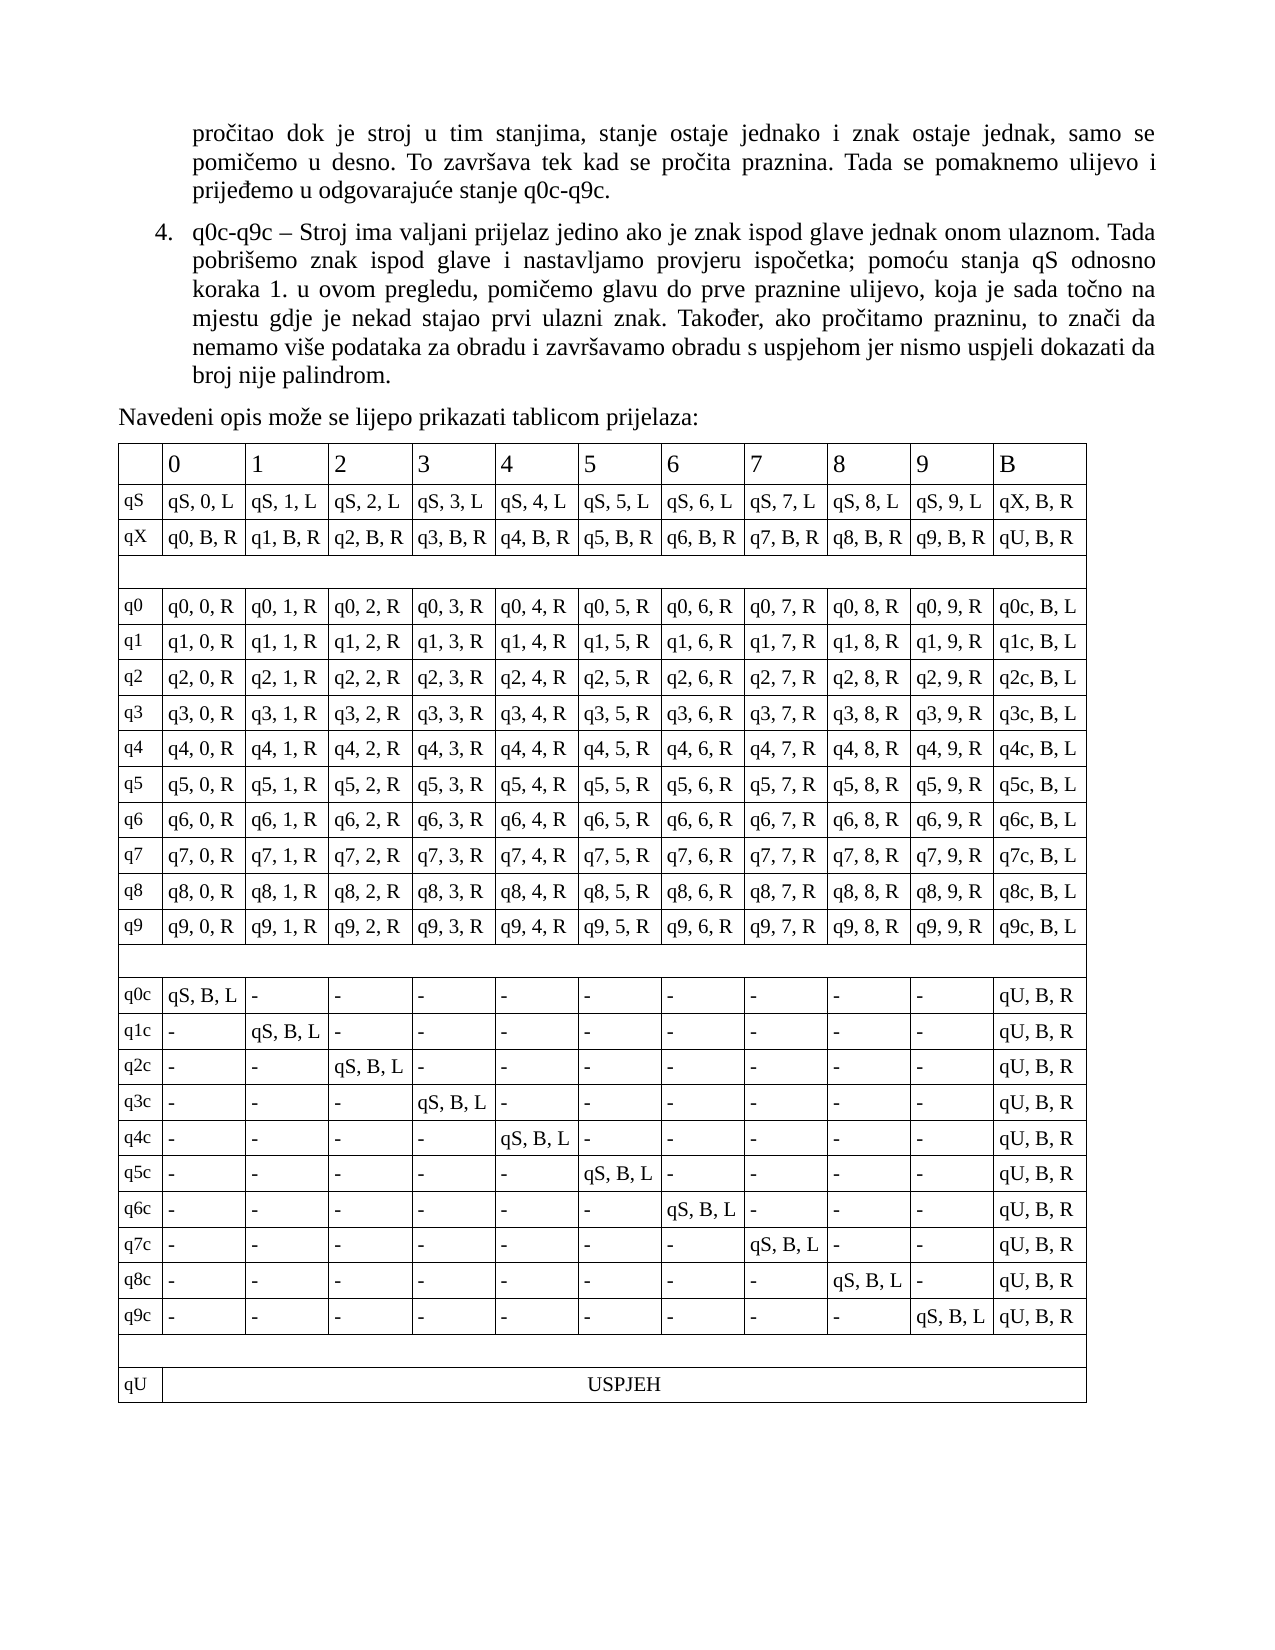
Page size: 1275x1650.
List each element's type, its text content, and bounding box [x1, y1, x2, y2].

table_cell - [329, 1156, 412, 1191]
table_cell - [579, 1050, 661, 1084]
table_cell - [246, 978, 328, 1013]
table_cell q1c, B, L [994, 625, 1086, 659]
table_cell q6, 5, R [579, 803, 661, 837]
table_cell - [163, 1263, 245, 1298]
table_cell q8, 0, R [163, 874, 245, 908]
table_cell q0, 9, R [911, 589, 993, 623]
table_cell q4, 0, R [163, 731, 245, 766]
table_cell qS, 3, L [413, 485, 495, 519]
table_cell - [329, 1263, 412, 1298]
table_cell - [911, 1263, 993, 1298]
table_cell - [413, 1299, 495, 1333]
table_cell q1, 8, R [828, 625, 910, 659]
table_cell qX, B, R [994, 485, 1086, 519]
table_cell - [828, 1050, 910, 1084]
table_cell q5c [119, 1156, 162, 1191]
table_cell qU, B, R [994, 520, 1086, 555]
list q0c-q9c – Stroj ima valjani prijelaz jedino ako je znak ispod glave jednak onom ulaznom. Tada pobrišemo znak ispod glave i nastavljamo provjeru ispočetka; pomoću stanja qS odnosno koraka 1. u ovom pregledu, pomičemo glavu do prve praznine ulijevo, koja je sada točno na mjestu gdje je nekad stajao prvi ulazni znak. Također, ako pročitamo prazninu, to znači da nemamo više podataka za obradu i završavamo obradu s uspjehom jer nismo uspjeli dokazati da broj nije palindrom. [154, 217, 1157, 389]
table_header 6 [662, 444, 744, 483]
table_cell - [662, 1014, 744, 1048]
table_cell q5, 2, R [329, 767, 412, 802]
table_cell q0, 3, R [413, 589, 495, 623]
table_cell q4, 6, R [662, 731, 744, 766]
table_cell q3, 4, R [496, 696, 578, 730]
table_cell - [745, 1050, 827, 1084]
table_header 0 [163, 444, 245, 483]
table_cell q8, 1, R [246, 874, 328, 908]
table_cell qS, B, L [329, 1050, 412, 1084]
table_cell q5, 9, R [911, 767, 993, 802]
table_header 1 [246, 444, 328, 483]
table_cell q3c, B, L [994, 696, 1086, 730]
table_cell - [662, 1050, 744, 1084]
table_cell q6c [119, 1192, 162, 1227]
table_cell - [246, 1085, 328, 1120]
table_cell - [496, 1192, 578, 1227]
table_cell q4, 2, R [329, 731, 412, 766]
table_cell - [662, 1299, 744, 1333]
table_header 9 [911, 444, 993, 483]
table_cell qS, 4, L [496, 485, 578, 519]
table_cell - [911, 1192, 993, 1227]
table_cell q8c, B, L [994, 874, 1086, 908]
table_cell qS, 7, L [745, 485, 827, 519]
table_cell q8, 5, R [579, 874, 661, 908]
table_cell - [745, 1263, 827, 1298]
table_cell q0, 5, R [579, 589, 661, 623]
table_cell q3c [119, 1085, 162, 1120]
table_cell qU, B, R [994, 1156, 1086, 1191]
table_cell q2, 7, R [745, 660, 827, 695]
table_cell - [579, 1192, 661, 1227]
table_cell qS, 9, L [911, 485, 993, 519]
table_cell q4, 9, R [911, 731, 993, 766]
table_cell q0, 7, R [745, 589, 827, 623]
table_cell - [579, 1085, 661, 1120]
table_cell q2, 5, R [579, 660, 661, 695]
table_cell - [828, 1156, 910, 1191]
table_cell - [413, 1263, 495, 1298]
table_cell q5, 1, R [246, 767, 328, 802]
table_cell q6, 3, R [413, 803, 495, 837]
table_cell - [163, 1014, 245, 1048]
table_header 4 [496, 444, 578, 483]
table_cell q4, 7, R [745, 731, 827, 766]
table_cell - [828, 978, 910, 1013]
table_cell qU, B, R [994, 978, 1086, 1013]
table_cell q3 [119, 696, 162, 730]
table_cell q9, 4, R [496, 910, 578, 944]
table_cell q1, 5, R [579, 625, 661, 659]
table_cell - [828, 1085, 910, 1120]
table_cell q0c [119, 978, 162, 1013]
table_cell q5 [119, 767, 162, 802]
table_cell q4, 5, R [579, 731, 661, 766]
table_cell - [329, 1121, 412, 1155]
table_cell qS, 0, L [163, 485, 245, 519]
table_cell q8, 4, R [496, 874, 578, 908]
table_cell q3, 1, R [246, 696, 328, 730]
table_cell q1 [119, 625, 162, 659]
table_cell q0, 1, R [246, 589, 328, 623]
table_cell q6, 8, R [828, 803, 910, 837]
table_cell - [828, 1121, 910, 1155]
table_cell - [745, 1085, 827, 1120]
table_cell q5, 4, R [496, 767, 578, 802]
table_cell - [662, 1085, 744, 1120]
table_cell qS, B, L [163, 978, 245, 1013]
table_cell q9 [119, 910, 162, 944]
table_cell q2c [119, 1050, 162, 1084]
table_cell - [496, 1263, 578, 1298]
table_cell q0, 0, R [163, 589, 245, 623]
table_cell q2, 3, R [413, 660, 495, 695]
table_cell q6, 7, R [745, 803, 827, 837]
table_cell q9, B, R [911, 520, 993, 555]
table_cell q5, B, R [579, 520, 661, 555]
table_cell - [662, 1156, 744, 1191]
list pročitao dok je stroj u tim stanjima, stanje ostaje jednako i znak ostaje jednak, samo se pomičemo u desno. To završava tek kad se pročita praznina. Tada se pomaknemo ulijevo i prijeđemo u odgovarajuće stanje q0c-q9c. [154, 118, 1157, 204]
table_cell q9, 7, R [745, 910, 827, 944]
table_cell - [329, 978, 412, 1013]
table_cell q2, 9, R [911, 660, 993, 695]
table_cell - [911, 1014, 993, 1048]
table_cell q2, 2, R [329, 660, 412, 695]
table_cell q2, 6, R [662, 660, 744, 695]
table_cell q7, 5, R [579, 838, 661, 873]
table_cell qS, 6, L [662, 485, 744, 519]
table_cell - [579, 1299, 661, 1333]
table_cell q7, 1, R [246, 838, 328, 873]
table_cell qS, B, L [496, 1121, 578, 1155]
table_cell - [246, 1121, 328, 1155]
table_cell q1, 6, R [662, 625, 744, 659]
table_cell q7, 6, R [662, 838, 744, 873]
table_cell - [496, 1299, 578, 1333]
table_cell q3, 9, R [911, 696, 993, 730]
table_cell - [911, 978, 993, 1013]
table_cell qS, B, L [745, 1228, 827, 1262]
table_cell q2c, B, L [994, 660, 1086, 695]
table_cell - [413, 1156, 495, 1191]
table_cell q5, 5, R [579, 767, 661, 802]
table_cell q0c, B, L [994, 589, 1086, 623]
table_cell qU, B, R [994, 1299, 1086, 1333]
table_cell - [246, 1228, 328, 1262]
table_cell q1, B, R [246, 520, 328, 555]
table_cell q1, 7, R [745, 625, 827, 659]
table_cell q9, 2, R [329, 910, 412, 944]
table_cell q5, 7, R [745, 767, 827, 802]
table_cell q8, 7, R [745, 874, 827, 908]
table_cell qS, B, L [911, 1299, 993, 1333]
table_cell q6, 9, R [911, 803, 993, 837]
table_cell q8c [119, 1263, 162, 1298]
table_cell - [745, 978, 827, 1013]
table_cell - [246, 1192, 328, 1227]
table_cell q0, B, R [163, 520, 245, 555]
table_cell q9, 3, R [413, 910, 495, 944]
table_cell - [496, 1050, 578, 1084]
table_cell - [163, 1299, 245, 1333]
table_cell q3, 7, R [745, 696, 827, 730]
table_cell - [828, 1228, 910, 1262]
table_cell q8, 3, R [413, 874, 495, 908]
table_cell qU, B, R [994, 1121, 1086, 1155]
table_cell - [828, 1014, 910, 1048]
table_cell q6, 1, R [246, 803, 328, 837]
table_cell - [662, 978, 744, 1013]
table_cell q9c [119, 1299, 162, 1333]
table_cell - [163, 1050, 245, 1084]
table_cell - [911, 1085, 993, 1120]
table_cell q8, 8, R [828, 874, 910, 908]
table_cell q3, 2, R [329, 696, 412, 730]
table_cell q4, 1, R [246, 731, 328, 766]
table_cell qS [119, 485, 162, 519]
table_cell q4 [119, 731, 162, 766]
table_cell qS, B, L [662, 1192, 744, 1227]
table_cell - [745, 1156, 827, 1191]
table_cell q0, 8, R [828, 589, 910, 623]
text Navedeni opis može se lijepo prikazati tablicom prijelaza: [118, 402, 1157, 431]
table_cell - [413, 1228, 495, 1262]
table_cell q2, 4, R [496, 660, 578, 695]
table_cell q2, 1, R [246, 660, 328, 695]
table_cell - [413, 1014, 495, 1048]
table_cell q4c, B, L [994, 731, 1086, 766]
table_cell qS, 2, L [329, 485, 412, 519]
table_cell - [413, 978, 495, 1013]
table_cell USPJEH [163, 1368, 1086, 1402]
table_cell q5, 0, R [163, 767, 245, 802]
table_cell q7, 3, R [413, 838, 495, 873]
table_cell q0, 4, R [496, 589, 578, 623]
table_cell - [911, 1050, 993, 1084]
table_cell - [579, 1263, 661, 1298]
table_cell q9, 9, R [911, 910, 993, 944]
table_cell qS, B, L [413, 1085, 495, 1120]
table_cell - [329, 1014, 412, 1048]
table_cell q9, 6, R [662, 910, 744, 944]
table_cell - [246, 1263, 328, 1298]
table_cell qU, B, R [994, 1014, 1086, 1048]
table_cell q4, 8, R [828, 731, 910, 766]
table_cell - [745, 1192, 827, 1227]
table_cell - [579, 1014, 661, 1048]
table_cell [119, 1335, 1086, 1367]
table_cell qU [119, 1368, 162, 1402]
table_cell q7, 4, R [496, 838, 578, 873]
table_header 7 [745, 444, 827, 483]
table_cell - [329, 1299, 412, 1333]
table_cell - [911, 1228, 993, 1262]
table_header 2 [329, 444, 412, 483]
table_cell qU, B, R [994, 1085, 1086, 1120]
table_cell q8, 6, R [662, 874, 744, 908]
table_header [119, 444, 162, 483]
table_cell - [163, 1192, 245, 1227]
table_cell - [413, 1050, 495, 1084]
table_cell qS, 5, L [579, 485, 661, 519]
table_header 5 [579, 444, 661, 483]
table_cell q6 [119, 803, 162, 837]
table_cell - [163, 1228, 245, 1262]
table_cell q0 [119, 589, 162, 623]
table_cell q7, 9, R [911, 838, 993, 873]
table_cell - [246, 1299, 328, 1333]
table_cell qU, B, R [994, 1192, 1086, 1227]
table_cell q4, 4, R [496, 731, 578, 766]
table_cell - [163, 1085, 245, 1120]
table_cell q2, 8, R [828, 660, 910, 695]
table_cell qU, B, R [994, 1050, 1086, 1084]
table_cell q6, 0, R [163, 803, 245, 837]
table_cell q8, B, R [828, 520, 910, 555]
table_cell q4c [119, 1121, 162, 1155]
table_cell q7 [119, 838, 162, 873]
table_cell - [413, 1121, 495, 1155]
table_cell - [662, 1121, 744, 1155]
table_cell - [828, 1299, 910, 1333]
table_cell qU, B, R [994, 1228, 1086, 1262]
table_cell q5c, B, L [994, 767, 1086, 802]
table_cell q4, B, R [496, 520, 578, 555]
table_cell q7c, B, L [994, 838, 1086, 873]
table_cell q3, 3, R [413, 696, 495, 730]
table_cell q7, 8, R [828, 838, 910, 873]
table_cell - [163, 1121, 245, 1155]
table_cell q3, B, R [413, 520, 495, 555]
table_cell q9, 0, R [163, 910, 245, 944]
table_cell q2, 0, R [163, 660, 245, 695]
table_cell q6, 2, R [329, 803, 412, 837]
table_cell q1, 4, R [496, 625, 578, 659]
table_cell - [496, 1014, 578, 1048]
table_cell - [246, 1050, 328, 1084]
table_cell q7, 7, R [745, 838, 827, 873]
table_cell - [745, 1121, 827, 1155]
table_cell q9, 1, R [246, 910, 328, 944]
table_cell q7, B, R [745, 520, 827, 555]
table_cell q3, 5, R [579, 696, 661, 730]
table_cell - [496, 1156, 578, 1191]
table_cell - [496, 978, 578, 1013]
table_cell [119, 945, 1086, 977]
table_cell q1, 0, R [163, 625, 245, 659]
table_cell - [496, 1228, 578, 1262]
table_cell q5, 6, R [662, 767, 744, 802]
table_cell q7, 0, R [163, 838, 245, 873]
table_cell - [745, 1014, 827, 1048]
table_cell q0, 2, R [329, 589, 412, 623]
table_cell - [911, 1156, 993, 1191]
table_cell qU, B, R [994, 1263, 1086, 1298]
table_cell - [579, 1121, 661, 1155]
table_header B [994, 444, 1086, 483]
table_cell q1, 1, R [246, 625, 328, 659]
table_cell q9, 5, R [579, 910, 661, 944]
table_cell q0, 6, R [662, 589, 744, 623]
table_cell - [496, 1085, 578, 1120]
table_cell - [662, 1228, 744, 1262]
table_cell - [413, 1192, 495, 1227]
table_cell q7, 2, R [329, 838, 412, 873]
table_cell qS, 8, L [828, 485, 910, 519]
table_cell q2 [119, 660, 162, 695]
table_cell q7c [119, 1228, 162, 1262]
table_cell - [911, 1121, 993, 1155]
table_cell - [579, 978, 661, 1013]
table_cell q9, 8, R [828, 910, 910, 944]
table_cell - [579, 1228, 661, 1262]
table_cell - [745, 1299, 827, 1333]
table_cell qX [119, 520, 162, 555]
table_cell qS, 1, L [246, 485, 328, 519]
table_cell q3, 8, R [828, 696, 910, 730]
table_cell q5, 8, R [828, 767, 910, 802]
table_cell - [662, 1263, 744, 1298]
table_cell q5, 3, R [413, 767, 495, 802]
table_cell qS, B, L [828, 1263, 910, 1298]
table_cell - [246, 1156, 328, 1191]
table_cell q6, B, R [662, 520, 744, 555]
table_cell q1, 9, R [911, 625, 993, 659]
table_cell q4, 3, R [413, 731, 495, 766]
table_cell q8, 9, R [911, 874, 993, 908]
table_header 8 [828, 444, 910, 483]
table_cell - [329, 1228, 412, 1262]
table_cell [119, 556, 1086, 588]
table_cell q1c [119, 1014, 162, 1048]
table_cell q1, 2, R [329, 625, 412, 659]
table_cell - [329, 1085, 412, 1120]
table_cell q3, 0, R [163, 696, 245, 730]
table_cell qS, B, L [579, 1156, 661, 1191]
table_cell q8, 2, R [329, 874, 412, 908]
table_cell q6, 6, R [662, 803, 744, 837]
table_cell q8 [119, 874, 162, 908]
table_cell q1, 3, R [413, 625, 495, 659]
table_cell q9c, B, L [994, 910, 1086, 944]
table_cell - [828, 1192, 910, 1227]
table_cell - [329, 1192, 412, 1227]
table_cell q2, B, R [329, 520, 412, 555]
table_cell q6c, B, L [994, 803, 1086, 837]
table_cell qS, B, L [246, 1014, 328, 1048]
table_header 3 [413, 444, 495, 483]
table_cell - [163, 1156, 245, 1191]
table_cell q3, 6, R [662, 696, 744, 730]
table_cell q6, 4, R [496, 803, 578, 837]
